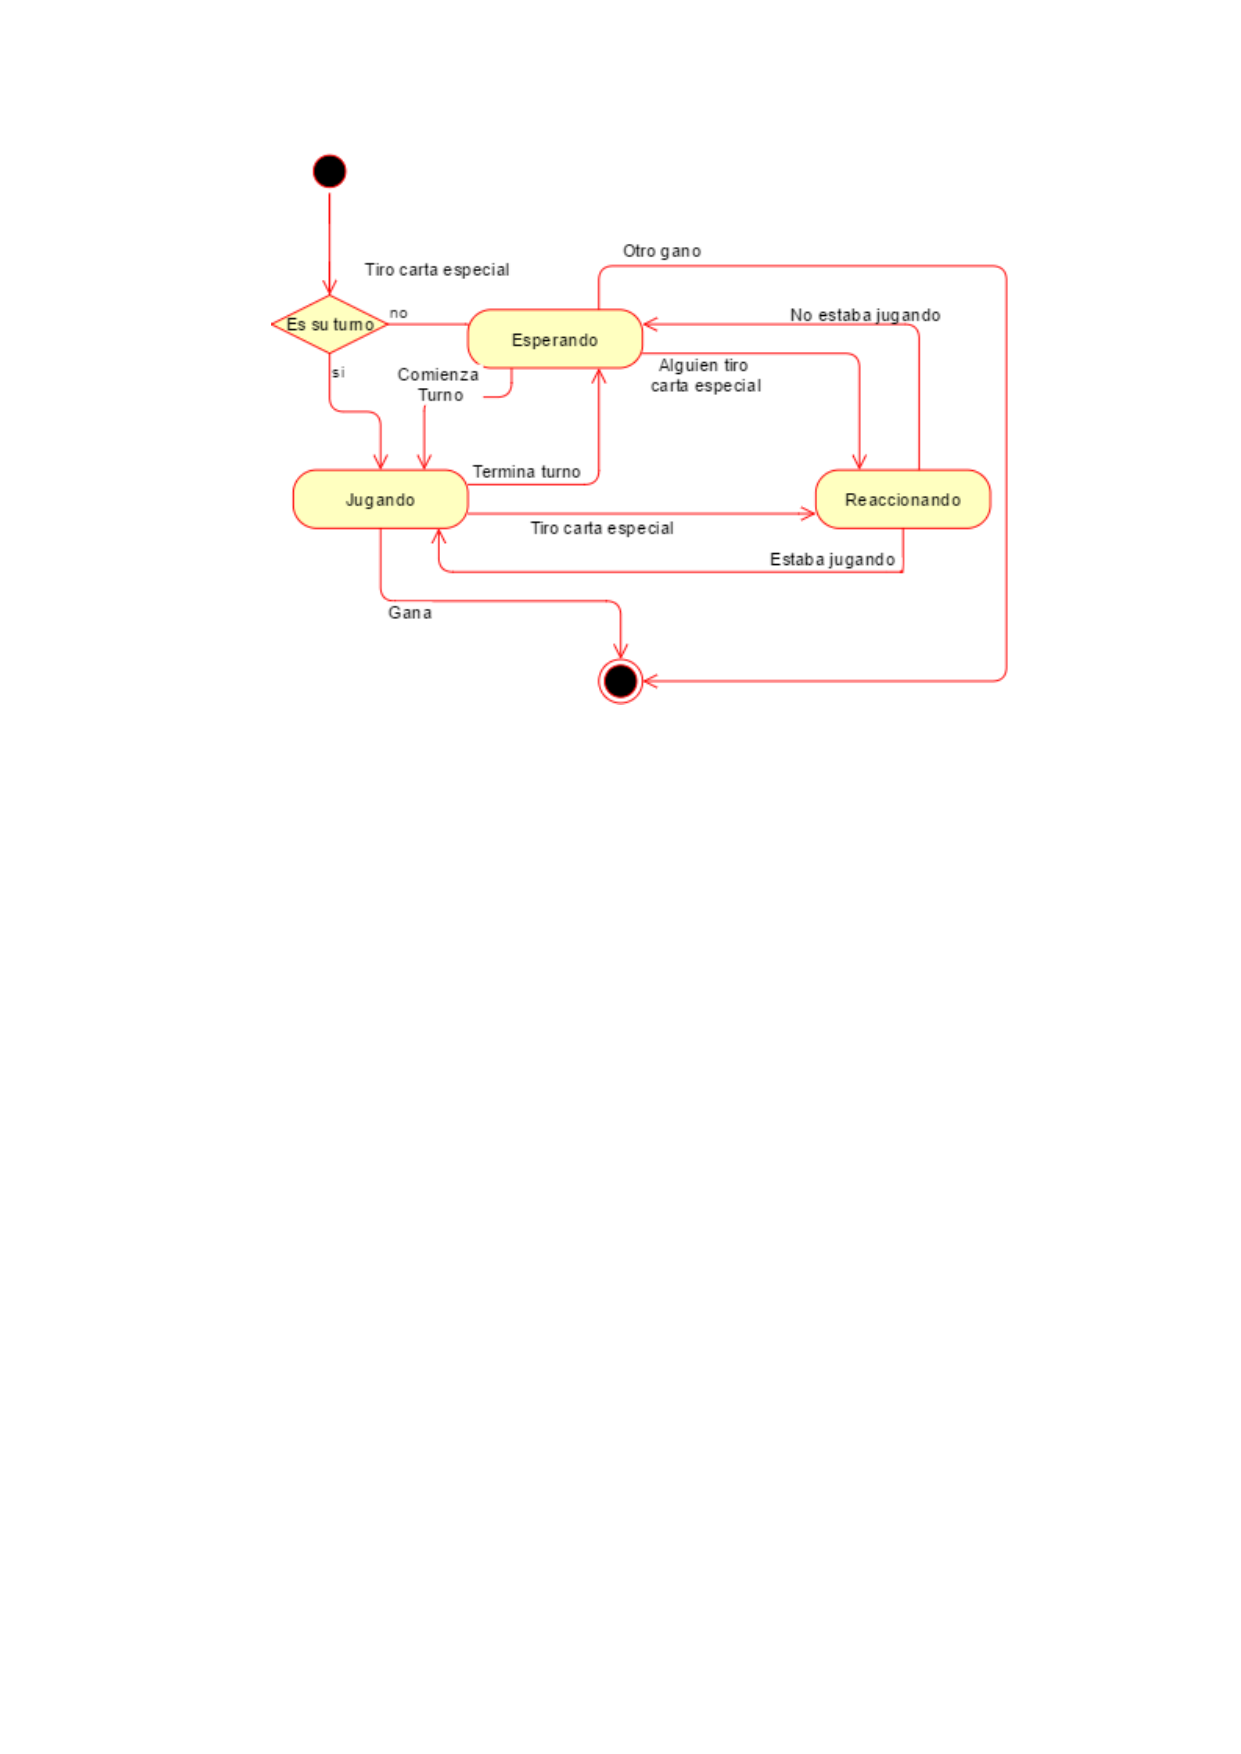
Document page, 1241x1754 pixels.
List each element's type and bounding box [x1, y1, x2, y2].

picture [271, 150, 1022, 705]
